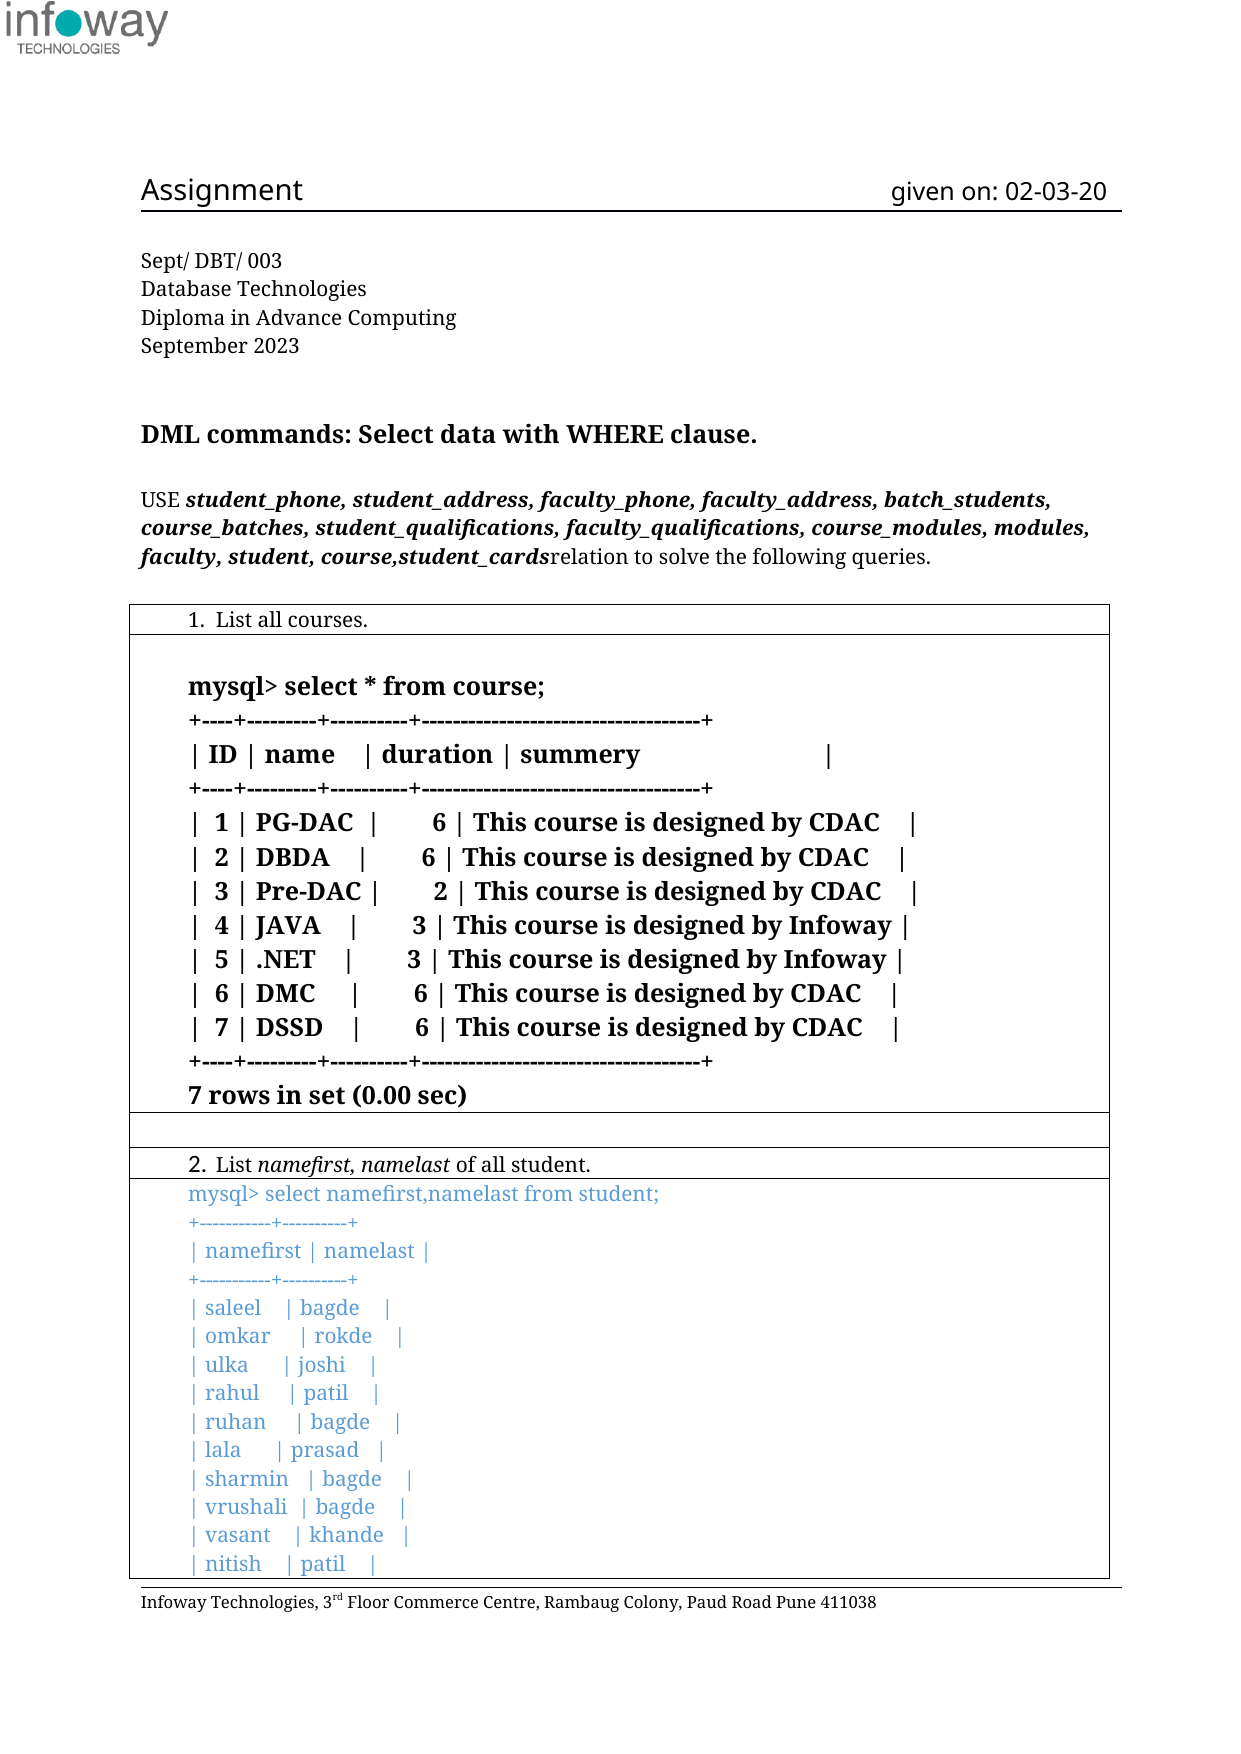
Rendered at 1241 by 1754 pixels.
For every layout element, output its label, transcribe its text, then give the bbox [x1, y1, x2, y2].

text USE student_phone, student_address, faculty_phone, faculty_address, batch_students, course_batches, student_qualifications, faculty_qualifications, course_modules, modules, faculty, student, course,student_cardsrelation to solve the following queries. [141, 485, 1122, 570]
picture [0, 0, 171, 57]
table_cell List namefirst, namelast of all student. [130, 1148, 1109, 1178]
text Assignment given on: 02-03-20 [141, 169, 1122, 210]
table_header List all courses. [130, 605, 1109, 634]
text DML commands: Select data with WHERE clause. [141, 417, 1122, 451]
table_cell mysql> select * from course; +----+---------+----------+------------------------------------+ | ID | name | duration | summery | +----+---------+----------+------------------------------------+ | 1 | PG-DAC | 6 | This course is designed by CDAC | | 2 | DBDA | 6 | This course is designed by CDAC | | 3 | Pre-DAC | 2 | This course is designed by CDAC | | 4 | JAVA | 3 | This course is designed by Infoway | | 5 | .NET | 3 | This course is designed by Infoway | | 6 | DMC | 6 | This course is designed by CDAC | | 7 | DSSD | 6 | This course is designed by CDAC | +----+---------+----------+------------------------------------+ 7 rows in set (0.00 sec) [130, 635, 1109, 1112]
text Diploma in Advance Computing [141, 303, 1122, 331]
text September 2023 [141, 331, 1122, 360]
text Database Technologies [141, 274, 1122, 303]
table_cell [130, 1113, 1109, 1147]
text Sept/ DBT/ 003 [141, 246, 1122, 274]
table_cell mysql> select namefirst,namelast from student; +-----------+----------+ | namefirst | namelast | +-----------+----------+ | saleel | bagde | | omkar | rokde | | ulka | joshi | | rahul | patil | | ruhan | bagde | | lala | prasad | | sharmin | bagde | | vrushali | bagde | | vasant | khande | | nitish | patil | [130, 1179, 1109, 1577]
